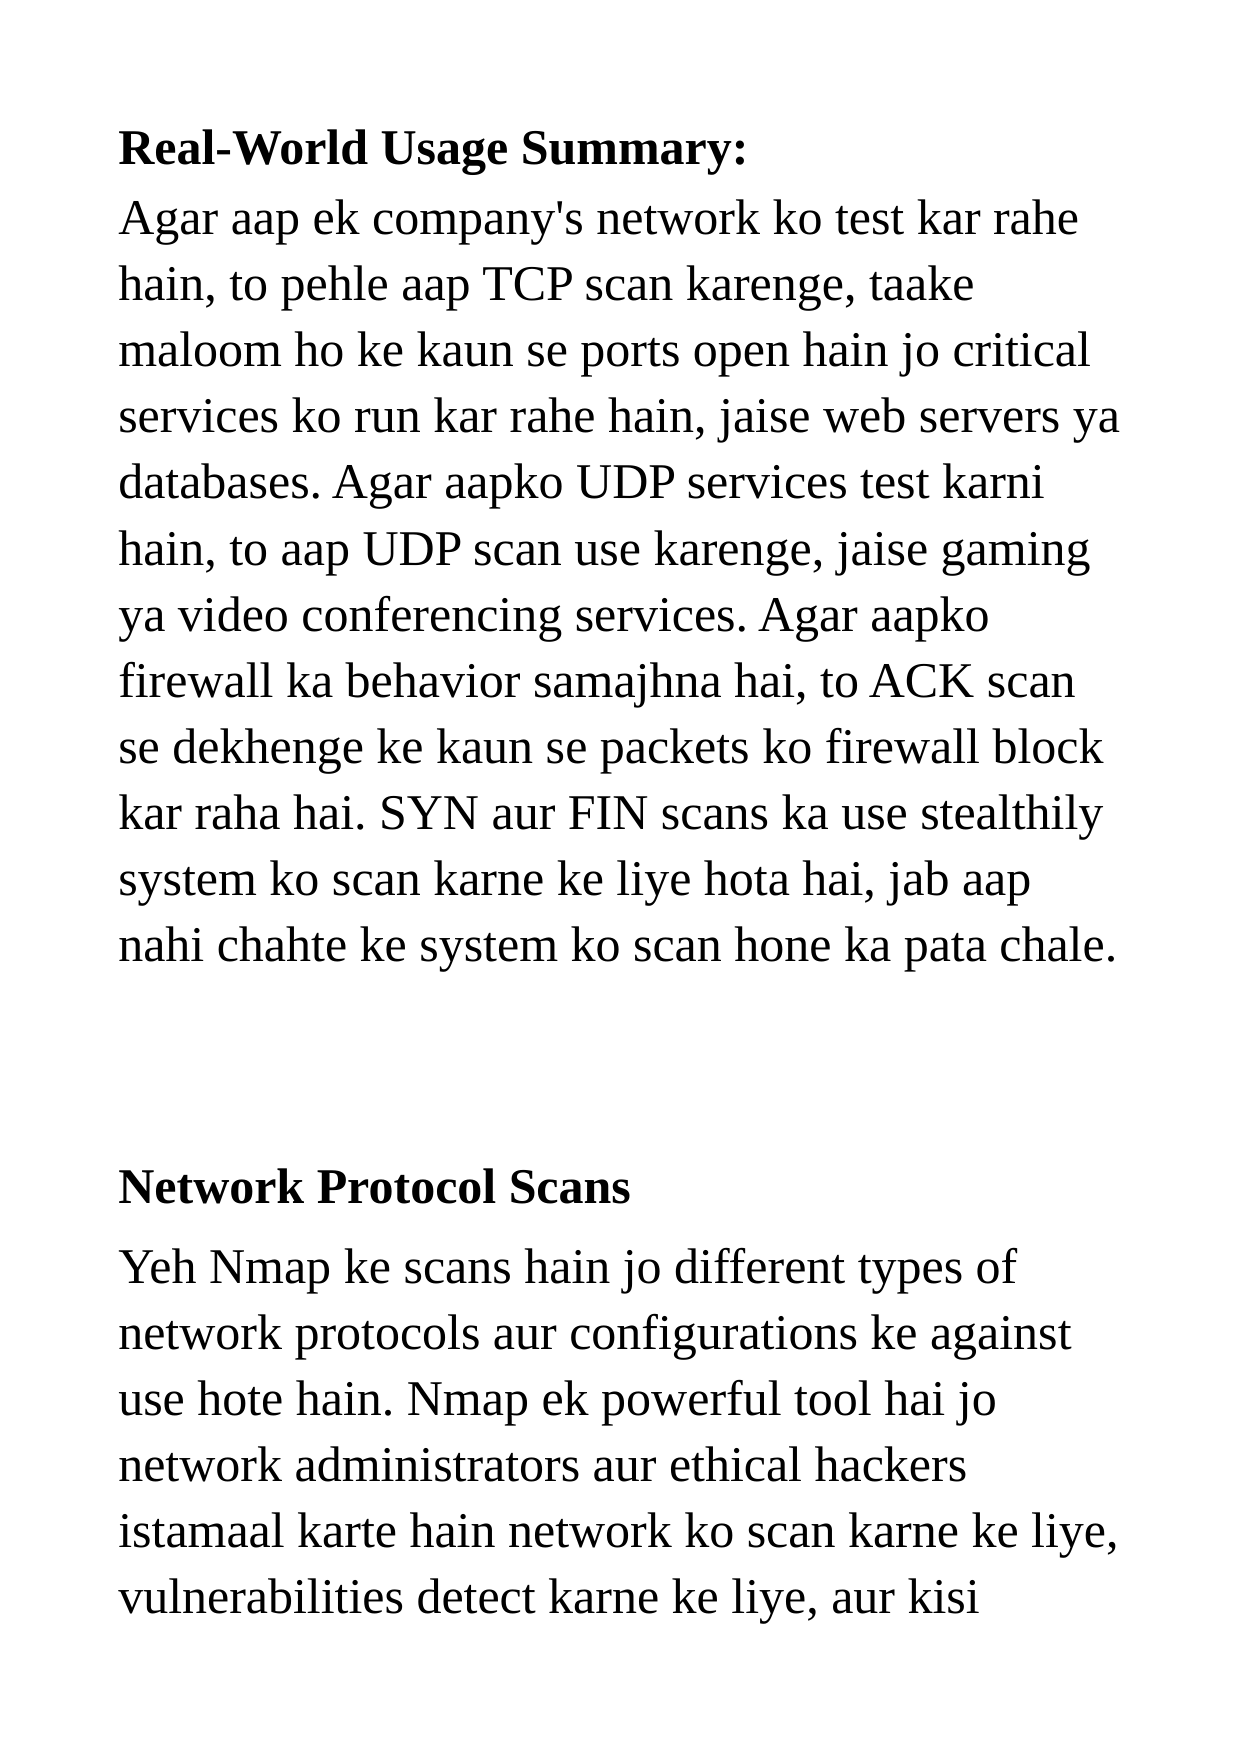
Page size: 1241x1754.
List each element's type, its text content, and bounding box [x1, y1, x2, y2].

subtitle Real-World Usage Summary: [118, 118, 1122, 176]
text Yeh Nmap ke scans hain jo different types of network protocols aur configurations ke against use hote hain. Nmap ek powerful tool hai jo network administrators aur ethical hackers istamaal karte hain network ko scan karne ke liye, vulnerabilities detect karne ke liye, aur kisi [118, 1237, 1122, 1625]
text Network Protocol Scans [118, 1156, 1122, 1214]
text Agar aap ek company's network ko test kar rahe hain, to pehle aap TCP scan karenge, taake maloom ho ke kaun se ports open hain jo critical services ko run kar rahe hain, jaise web servers ya databases. Agar aapko UDP services test karni hain, to aap UDP scan use karenge, jaise gaming ya video conferencing services. Agar aapko firewall ka behavior samajhna hai, to ACK scan se dekhenge ke kaun se packets ko firewall block kar raha hai. SYN aur FIN scans ka use stealthily system ko scan karne ke liye hota hai, jab aap nahi chahte ke system ko scan hone ka pata chale. [118, 188, 1122, 972]
